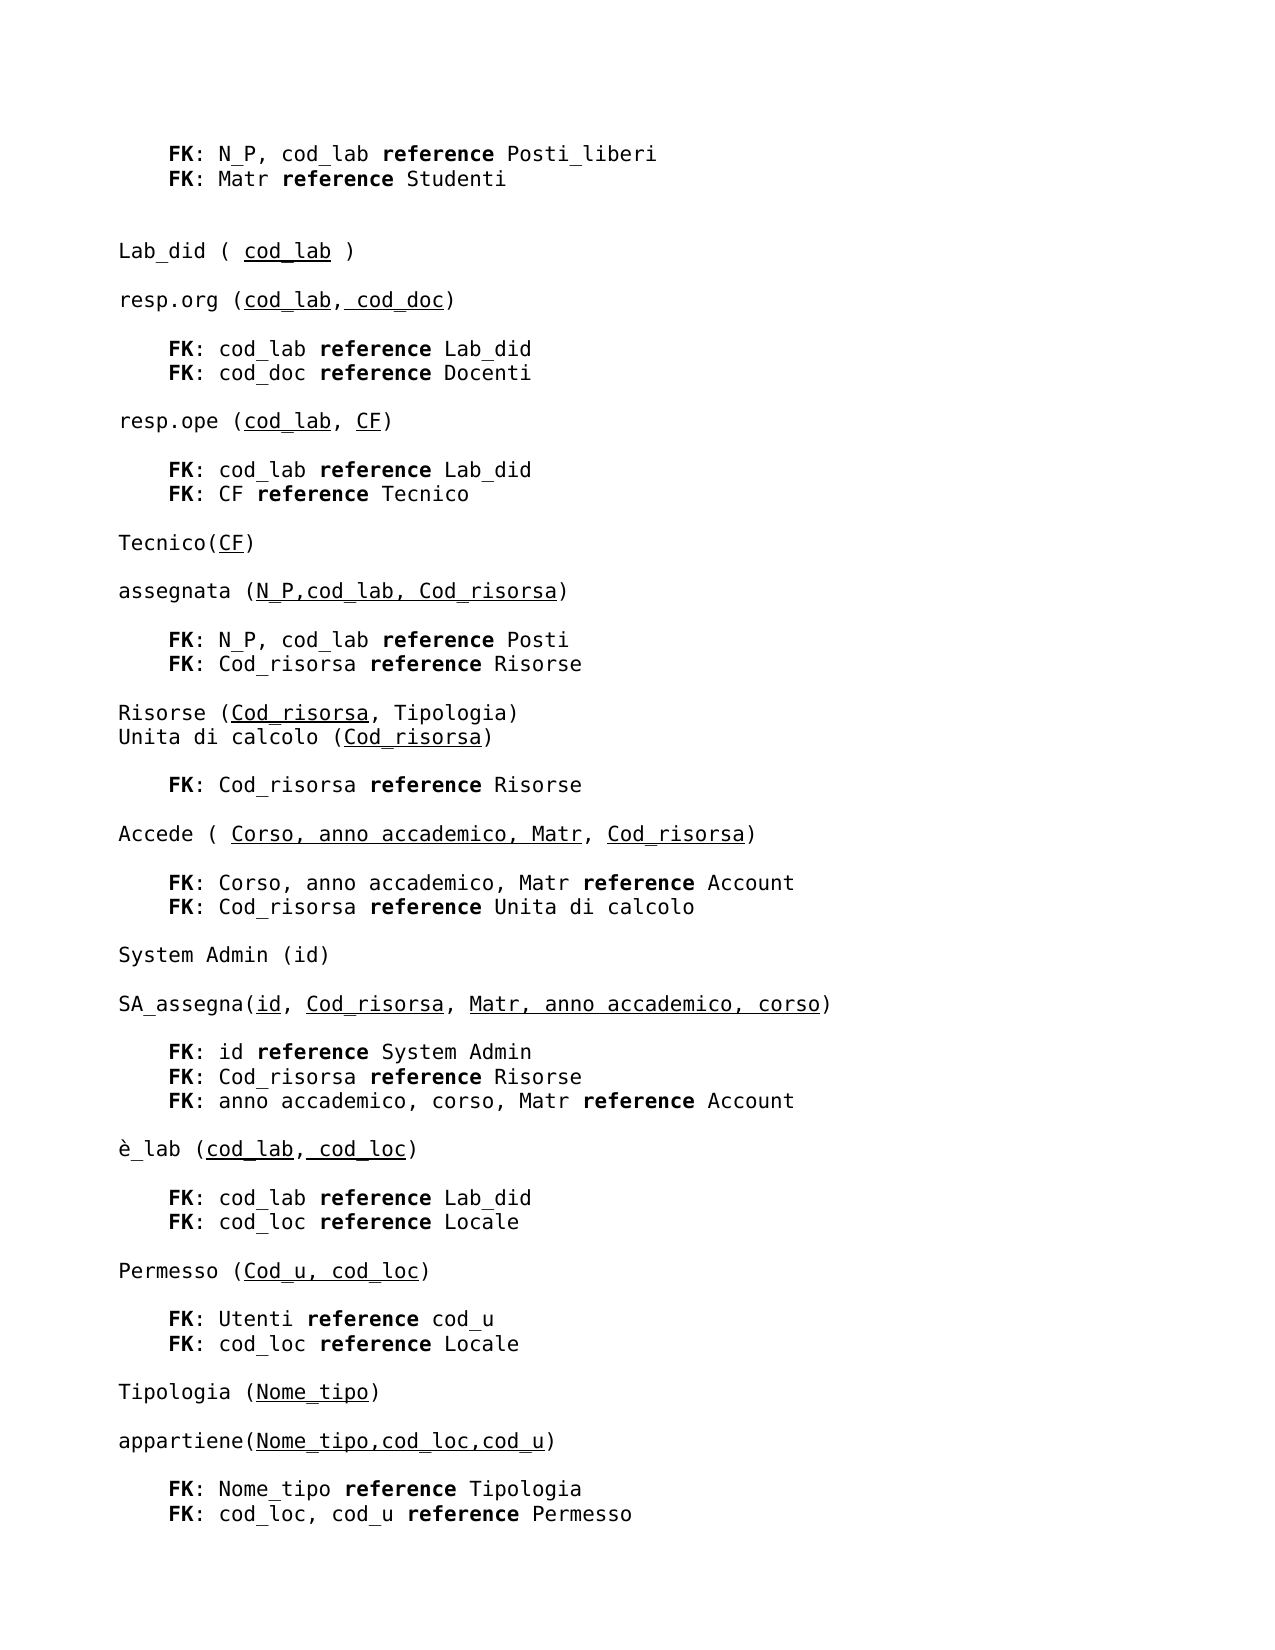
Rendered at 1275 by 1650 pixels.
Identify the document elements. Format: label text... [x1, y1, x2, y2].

text appartiene(Nome_tipo,cod_loc,cod_u) [118, 1429, 1157, 1453]
text FK: cod_loc, cod_u reference Permesso [118, 1502, 1157, 1526]
text resp.ope (cod_lab, CF) [118, 409, 1157, 434]
text FK: Cod_risorsa reference Risorse [118, 652, 1157, 676]
text Tecnico(CF) [118, 531, 1157, 555]
text FK: Matr reference Studenti [118, 167, 1157, 191]
text SA_assegna(id, Cod_risorsa, Matr, anno accademico, corso) [118, 992, 1157, 1016]
text FK: anno accademico, corso, Matr reference Account [118, 1089, 1157, 1113]
text FK: cod_lab reference Lab_did [118, 458, 1157, 482]
text resp.org (cod_lab, cod_doc) [118, 288, 1157, 312]
text FK: CF reference Tecnico [118, 482, 1157, 506]
text FK: N_P, cod_lab reference Posti_liberi [118, 142, 1157, 167]
text assegnata (N_P,cod_lab, Cod_risorsa) [118, 579, 1157, 603]
text FK: Corso, anno accademico, Matr reference Account [118, 871, 1157, 895]
text FK: cod_loc reference Locale [118, 1332, 1157, 1356]
text FK: cod_loc reference Locale [118, 1210, 1157, 1234]
text Unita di calcolo (Cod_risorsa) [118, 725, 1157, 749]
text Risorse (Cod_risorsa, Tipologia) [118, 701, 1157, 725]
text FK: Nome_tipo reference Tipologia [118, 1477, 1157, 1502]
text FK: cod_lab reference Lab_did [118, 337, 1157, 361]
text FK: id reference System Admin [118, 1040, 1157, 1065]
text è_lab (cod_lab, cod_loc) [118, 1137, 1157, 1162]
text FK: N_P, cod_lab reference Posti [118, 628, 1157, 652]
text FK: cod_doc reference Docenti [118, 361, 1157, 385]
text Lab_did ( cod_lab ) [118, 239, 1157, 264]
text FK: Cod_risorsa reference Unita di calcolo [118, 895, 1157, 919]
text Accede ( Corso, anno accademico, Matr, Cod_risorsa) [118, 822, 1157, 846]
text FK: cod_lab reference Lab_did [118, 1186, 1157, 1210]
text Permesso (Cod_u, cod_loc) [118, 1259, 1157, 1283]
text FK: Cod_risorsa reference Risorse [118, 773, 1157, 798]
text System Admin (id) [118, 943, 1157, 968]
text FK: Utenti reference cod_u [118, 1307, 1157, 1332]
text Tipologia (Nome_tipo) [118, 1380, 1157, 1404]
text FK: Cod_risorsa reference Risorse [118, 1065, 1157, 1089]
